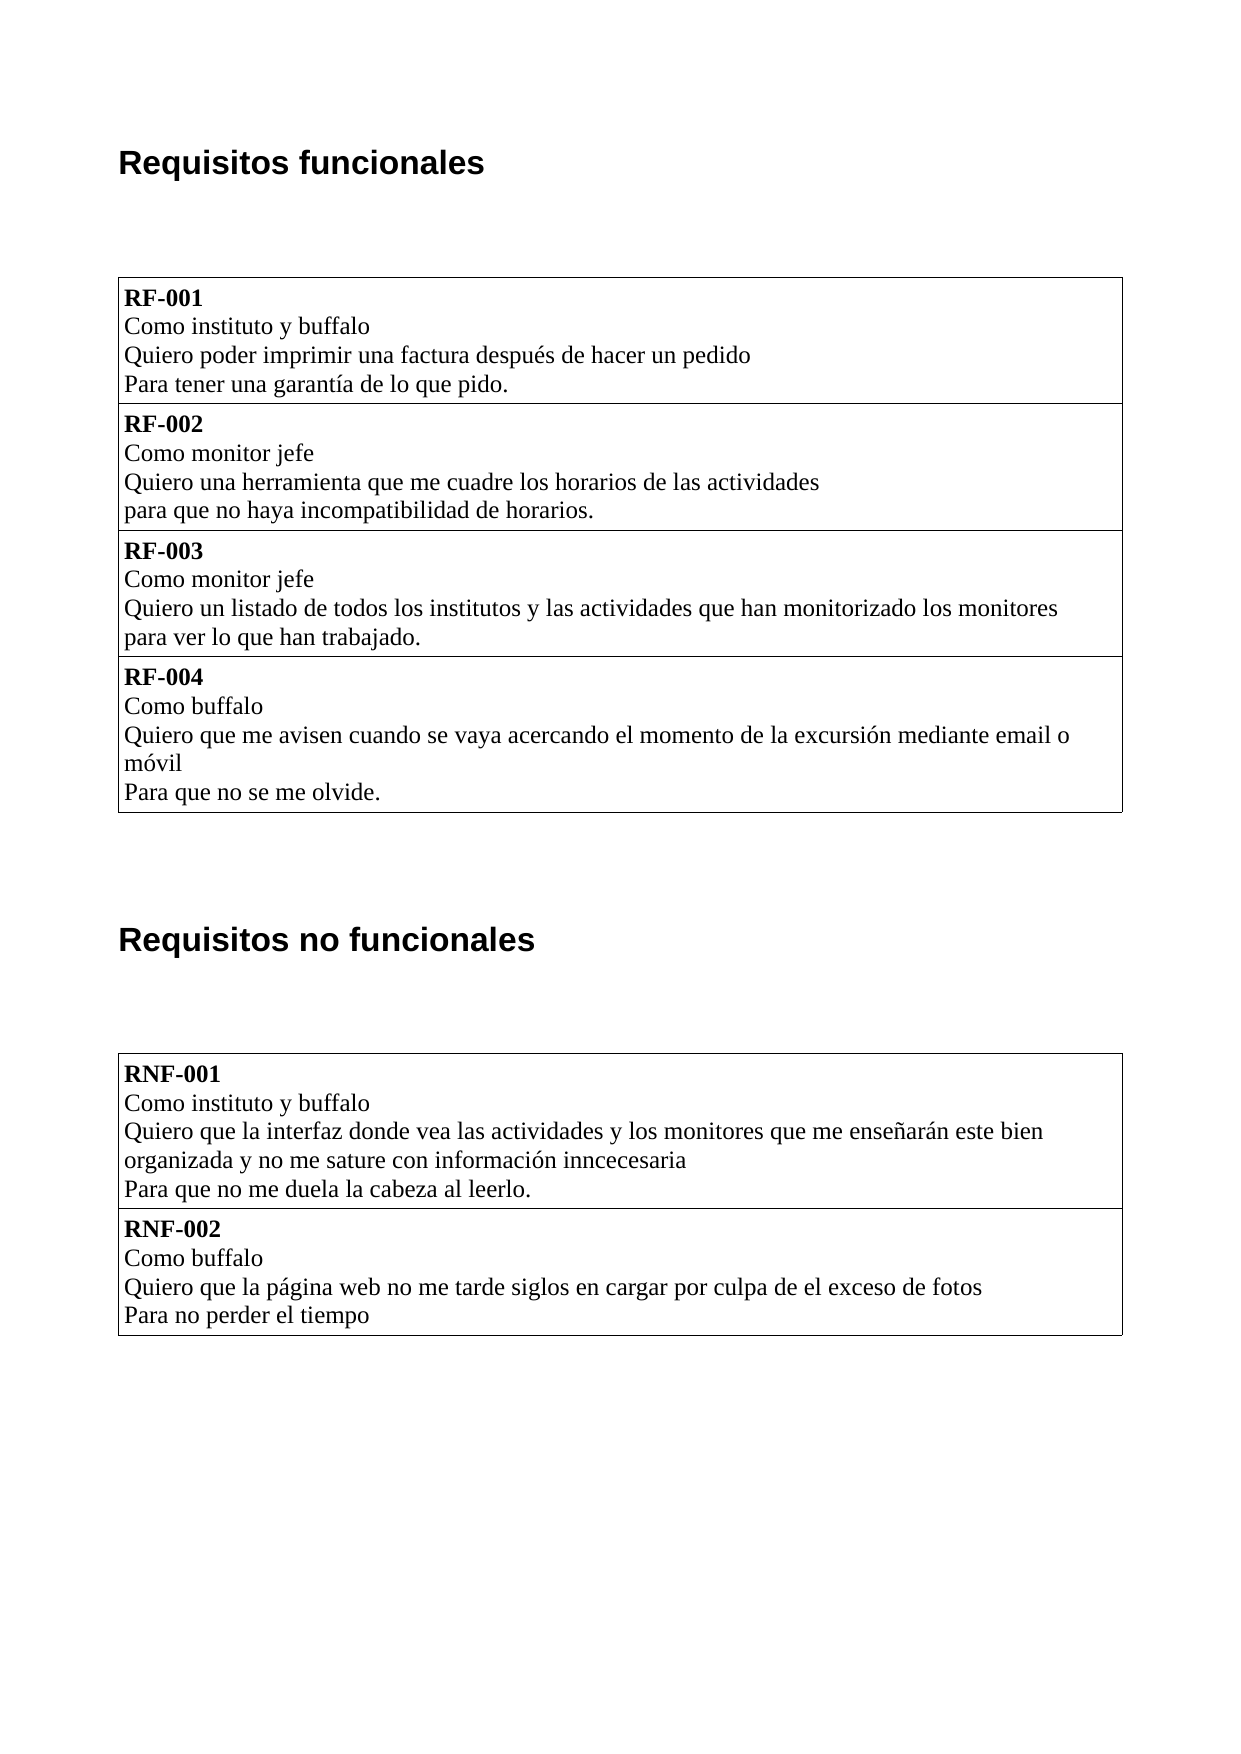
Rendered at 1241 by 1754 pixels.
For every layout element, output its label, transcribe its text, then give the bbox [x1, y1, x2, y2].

table_header RNF-001 Como instituto y buffalo Quiero que la interfaz donde vea las actividades y los monitores que me enseñarán este bien organizada y no me sature con información inncecesaria Para que no me duela la cabeza al leerlo. [119, 1054, 1122, 1208]
table_cell RF-003 Como monitor jefe Quiero un listado de todos los institutos y las actividades que han monitorizado los monitores para ver lo que han trabajado. [119, 531, 1122, 656]
table_cell RF-002 Como monitor jefe Quiero una herramienta que me cuadre los horarios de las actividades para que no haya incompatibilidad de horarios. [119, 404, 1122, 530]
subtitle Requisitos no funcionales [118, 919, 1122, 958]
table_cell RNF-002 Como buffalo Quiero que la página web no me tarde siglos en cargar por culpa de el exceso de fotos Para no perder el tiempo [119, 1209, 1122, 1335]
table_cell RF-004 Como buffalo Quiero que me avisen cuando se vaya acercando el momento de la excursión mediante email o móvil Para que no se me olvide. [119, 657, 1122, 812]
subtitle Requisitos funcionales [118, 143, 1122, 182]
table_header RF-001 Como instituto y buffalo Quiero poder imprimir una factura después de hacer un pedido Para tener una garantía de lo que pido. [119, 278, 1122, 403]
